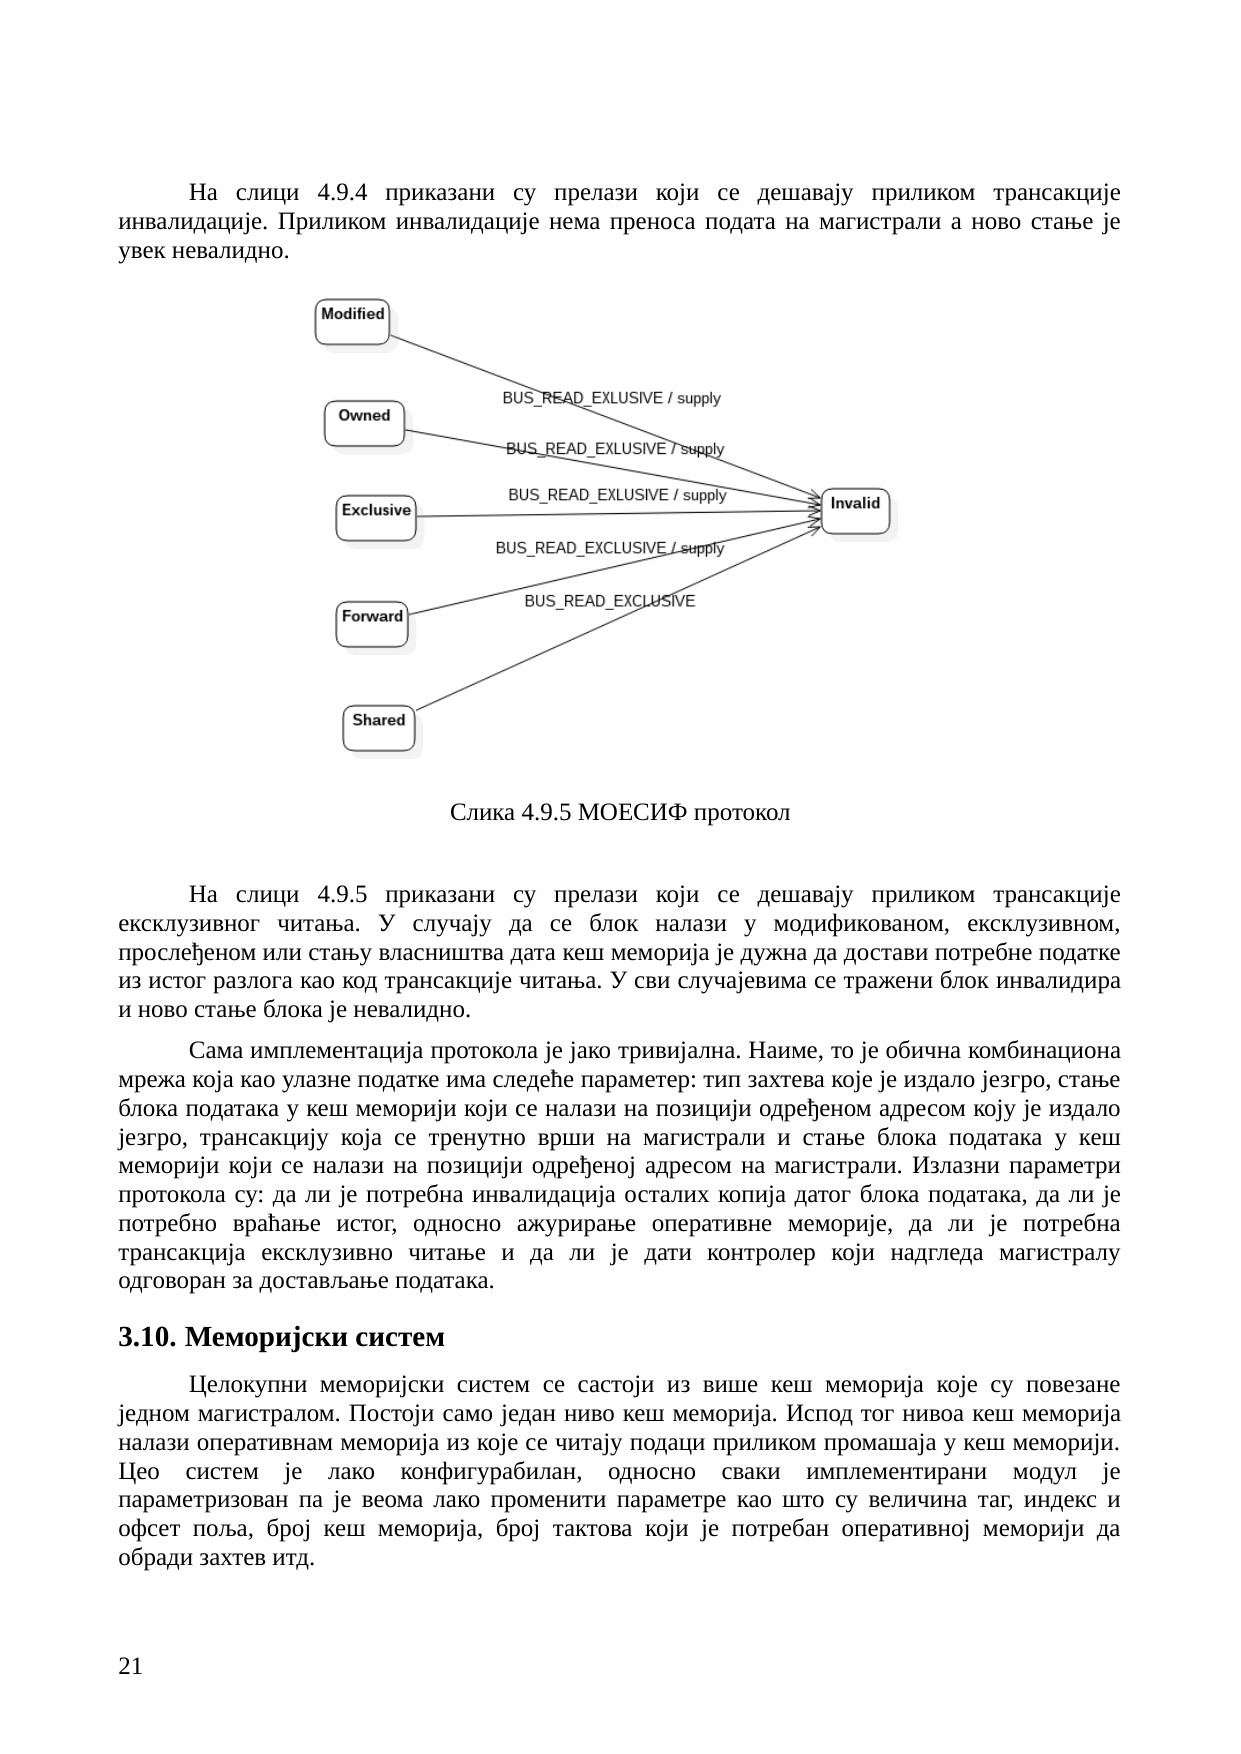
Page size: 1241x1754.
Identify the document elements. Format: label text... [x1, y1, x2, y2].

text На слици 4.9.4 приказани су прелази који се дешавају приликом трансакције инвалидације. Приликом инвалидације нема преноса подата на магистрали а ново стање је увек невалидно. [118, 177, 1122, 263]
text На слици 4.9.5 приказани су прелази који се дешавају приликом трансакције ексклузивног читања. У случају да се блок налази у модификованом, ексклузивном, прослеђеном или стању власништва дата кеш меморија је дужна да достави потребне податке из истог разлога као код трансакције читања. У сви случајевима се тражени блок инвалидира и ново стање блока је невалидно. [118, 879, 1122, 1023]
text Сама имплементација протокола је јако тривијална. Наиме, то је обична комбинациона мрежа која као улазне податке има следеће параметер: тип захтева које је издало језгро, стање блока података у кеш меморији који се налази на позицији одређеном адресом коју је издало језгро, трансакцију која се тренутно врши на магистрали и стање блока података у кеш меморији који се налази на позицији одређеној адресом на магистрали. Излазни параметри протокола су: да ли је потребна инвалидација осталих копија датог блока података, да ли је потребно враћање истог, односно ажурирање оперативне меморије, да ли је потребна трансакција ексклузивно читање и да ли је дати контролер који надгледа магистралу одговоран за достављање података. [118, 1036, 1122, 1294]
picture [305, 288, 936, 797]
text Целокупни меморијски систем се састоји из више кеш меморија које су повезане једном магистралом. Постоји само један ниво кеш меморија. Испод тог нивоа кеш меморија налази оперативнам меморија из које се читају подаци приликом промашаја у кеш меморији. Цео систем је лако конфигурабилан, односно сваки имплементирани модул је параметризован па је веома лако променити параметре као што су величина таг, индекс и офсет поља, број кеш меморија, број тактова који је потребан оперативној меморији да обради захтев итд. [118, 1369, 1122, 1571]
list Меморијски систем [118, 1319, 1122, 1353]
text Слика 4.9.5 МОЕСИФ протокол [305, 797, 935, 826]
